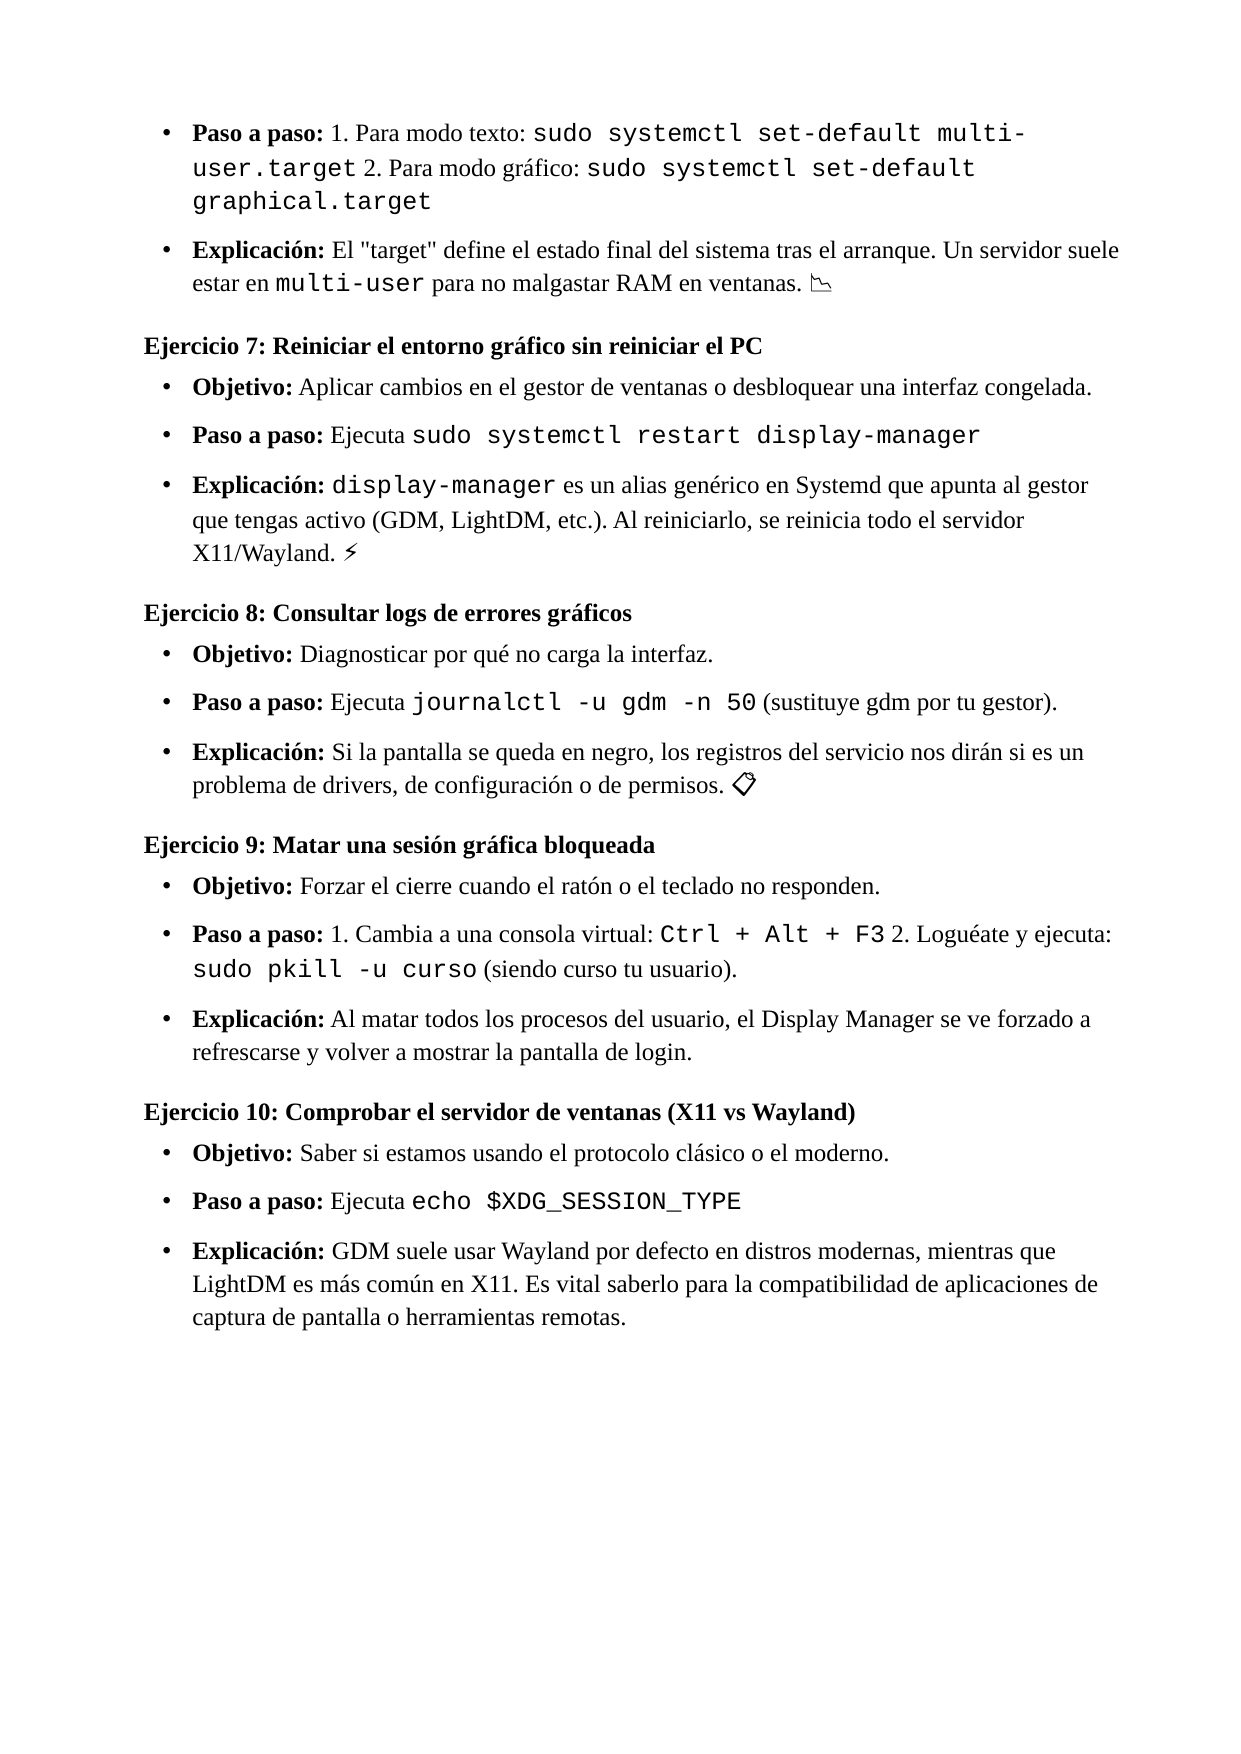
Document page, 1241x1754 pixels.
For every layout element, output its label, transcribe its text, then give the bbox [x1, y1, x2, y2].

subtitle 📝 Ejercicio 10: Comprobar el servidor de ventanas (X11 vs Wayland) [118, 1097, 1122, 1126]
list Explicación: Si la pantalla se queda en negro, los registros del servicio nos dirán si es un problema de drivers, de configuración o de permisos. 📋 [162, 737, 1122, 798]
list Paso a paso: 1. Para modo texto: sudo systemctl set-default multi-user.target 2. Para modo gráfico: sudo systemctl set-default graphical.target [162, 118, 1122, 217]
list Objetivo: Aplicar cambios en el gestor de ventanas o desbloquear una interfaz congelada. [162, 372, 1122, 401]
list Paso a paso: Ejecuta journalctl -u gdm -n 50 (sustituye gdm por tu gestor). [162, 687, 1122, 718]
subtitle 📝 Ejercicio 7: Reiniciar el entorno gráfico sin reiniciar el PC [118, 331, 1122, 359]
list Paso a paso: Ejecuta echo $XDG_SESSION_TYPE [162, 1186, 1122, 1217]
list Paso a paso: 1. Cambia a una consola virtual: Ctrl + Alt + F3 2. Loguéate y ejecuta: sudo pkill -u curso (siendo curso tu usuario). [162, 919, 1122, 985]
list Explicación: display-manager es un alias genérico en Systemd que apunta al gestor que tengas activo (GDM, LightDM, etc.). Al reiniciarlo, se reinicia todo el servidor X11/Wayland. ⚡ [162, 470, 1122, 567]
subtitle 📝 Ejercicio 9: Matar una sesión gráfica bloqueada [118, 830, 1122, 859]
list Explicación: El "target" define el estado final del sistema tras el arranque. Un servidor suele estar en multi-user para no malgastar RAM en ventanas. 📉 [162, 235, 1122, 299]
list Objetivo: Saber si estamos usando el protocolo clásico o el moderno. [162, 1138, 1122, 1167]
list Explicación: Al matar todos los procesos del usuario, el Display Manager se ve forzado a refrescarse y volver a mostrar la pantalla de login. 💀 [162, 1004, 1122, 1066]
list Explicación: GDM suele usar Wayland por defecto en distros modernas, mientras que LightDM es más común en X11. Es vital saberlo para la compatibilidad de aplicaciones de captura de pantalla o herramientas remotas. 🌐 [162, 1236, 1122, 1331]
list Objetivo: Diagnosticar por qué no carga la interfaz. [162, 639, 1122, 668]
subtitle 📝 Ejercicio 8: Consultar logs de errores gráficos [118, 598, 1122, 627]
list Objetivo: Forzar el cierre cuando el ratón o el teclado no responden. [162, 871, 1122, 900]
list Paso a paso: Ejecuta sudo systemctl restart display-manager [162, 420, 1122, 451]
